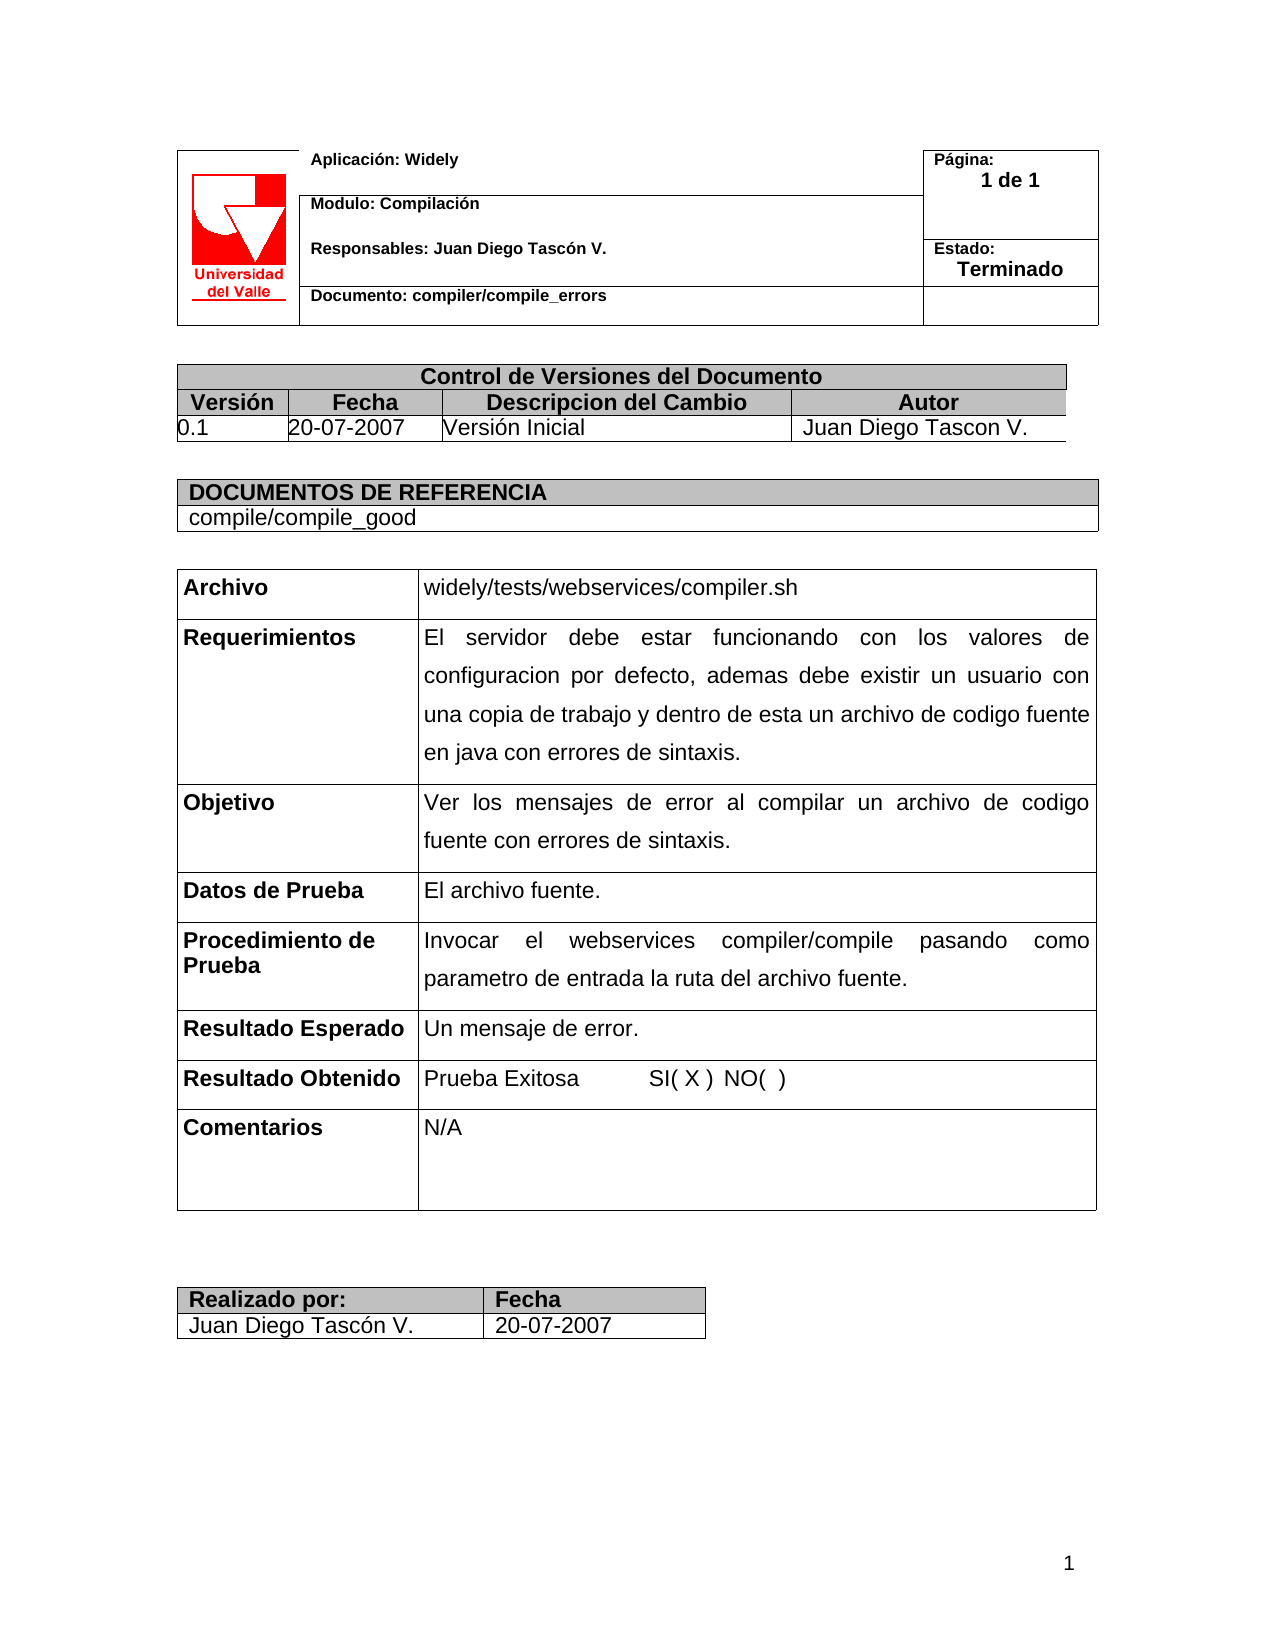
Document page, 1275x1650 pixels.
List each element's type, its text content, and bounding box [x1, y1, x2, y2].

table_cell [924, 287, 1098, 325]
table_cell Prueba Exitosa SI( X ) NO( ) [419, 1061, 1096, 1109]
table_header Archivo [178, 570, 418, 619]
table_cell Versión [178, 390, 288, 415]
table_cell Juan Diego Tascón V. [178, 1314, 483, 1338]
table_cell Versión Inicial [443, 416, 791, 441]
table_cell 20-07-2007 [484, 1314, 705, 1338]
table_header widely/tests/webservices/compiler.sh [419, 570, 1096, 619]
table_cell Datos de Prueba [178, 873, 418, 922]
picture [190, 173, 287, 302]
table_cell Resultado Esperado [178, 1011, 418, 1059]
table_cell 0.1 [178, 416, 288, 441]
table_cell Un mensaje de error. [419, 1011, 1096, 1059]
table_cell Fecha [289, 390, 442, 415]
table_cell Descripcion del Cambio [443, 390, 791, 415]
table_header Página: 1 de 1 [924, 151, 1098, 239]
table_cell Responsables: Juan Diego Tascón V. [300, 239, 923, 286]
table_header [178, 151, 299, 325]
table_cell Ver los mensajes de error al compilar un archivo de codigo fuente con errores de sintaxis. [419, 785, 1096, 872]
table_cell N/A [419, 1110, 1096, 1210]
table_cell El servidor debe estar funcionando con los valores de configuracion por defecto, ademas debe existir un usuario con una copia de trabajo y dentro de esta un archivo de codigo fuente en java con errores de sintaxis. [419, 620, 1096, 784]
table_header Fecha [484, 1288, 705, 1313]
table_header Realizado por: [178, 1288, 483, 1313]
table_cell Juan Diego Tascon V. [792, 416, 1066, 441]
table_cell Comentarios [178, 1110, 418, 1210]
table_cell Procedimiento de Prueba [178, 923, 418, 1010]
table_cell Modulo: Compilación [300, 196, 923, 239]
table_cell El archivo fuente. [419, 873, 1096, 922]
table_cell Resultado Obtenido [178, 1061, 418, 1109]
table_cell 20-07-2007 [289, 416, 442, 441]
table_header DOCUMENTOS DE REFERENCIA [178, 480, 1098, 505]
table_cell Invocar el webservices compiler/compile pasando como parametro de entrada la ruta del archivo fuente. [419, 923, 1096, 1010]
table_cell Objetivo [178, 785, 418, 872]
table_cell Autor [792, 390, 1066, 415]
table_header Aplicación: Widely [299, 150, 923, 194]
table_header Control de Versiones del Documento [178, 365, 1066, 389]
table_cell Documento: compiler/compile_errors [300, 287, 923, 325]
table_cell compile/compile_good [178, 506, 1098, 531]
table_cell Requerimientos [178, 620, 418, 784]
table_cell Estado: Terminado [924, 240, 1098, 286]
